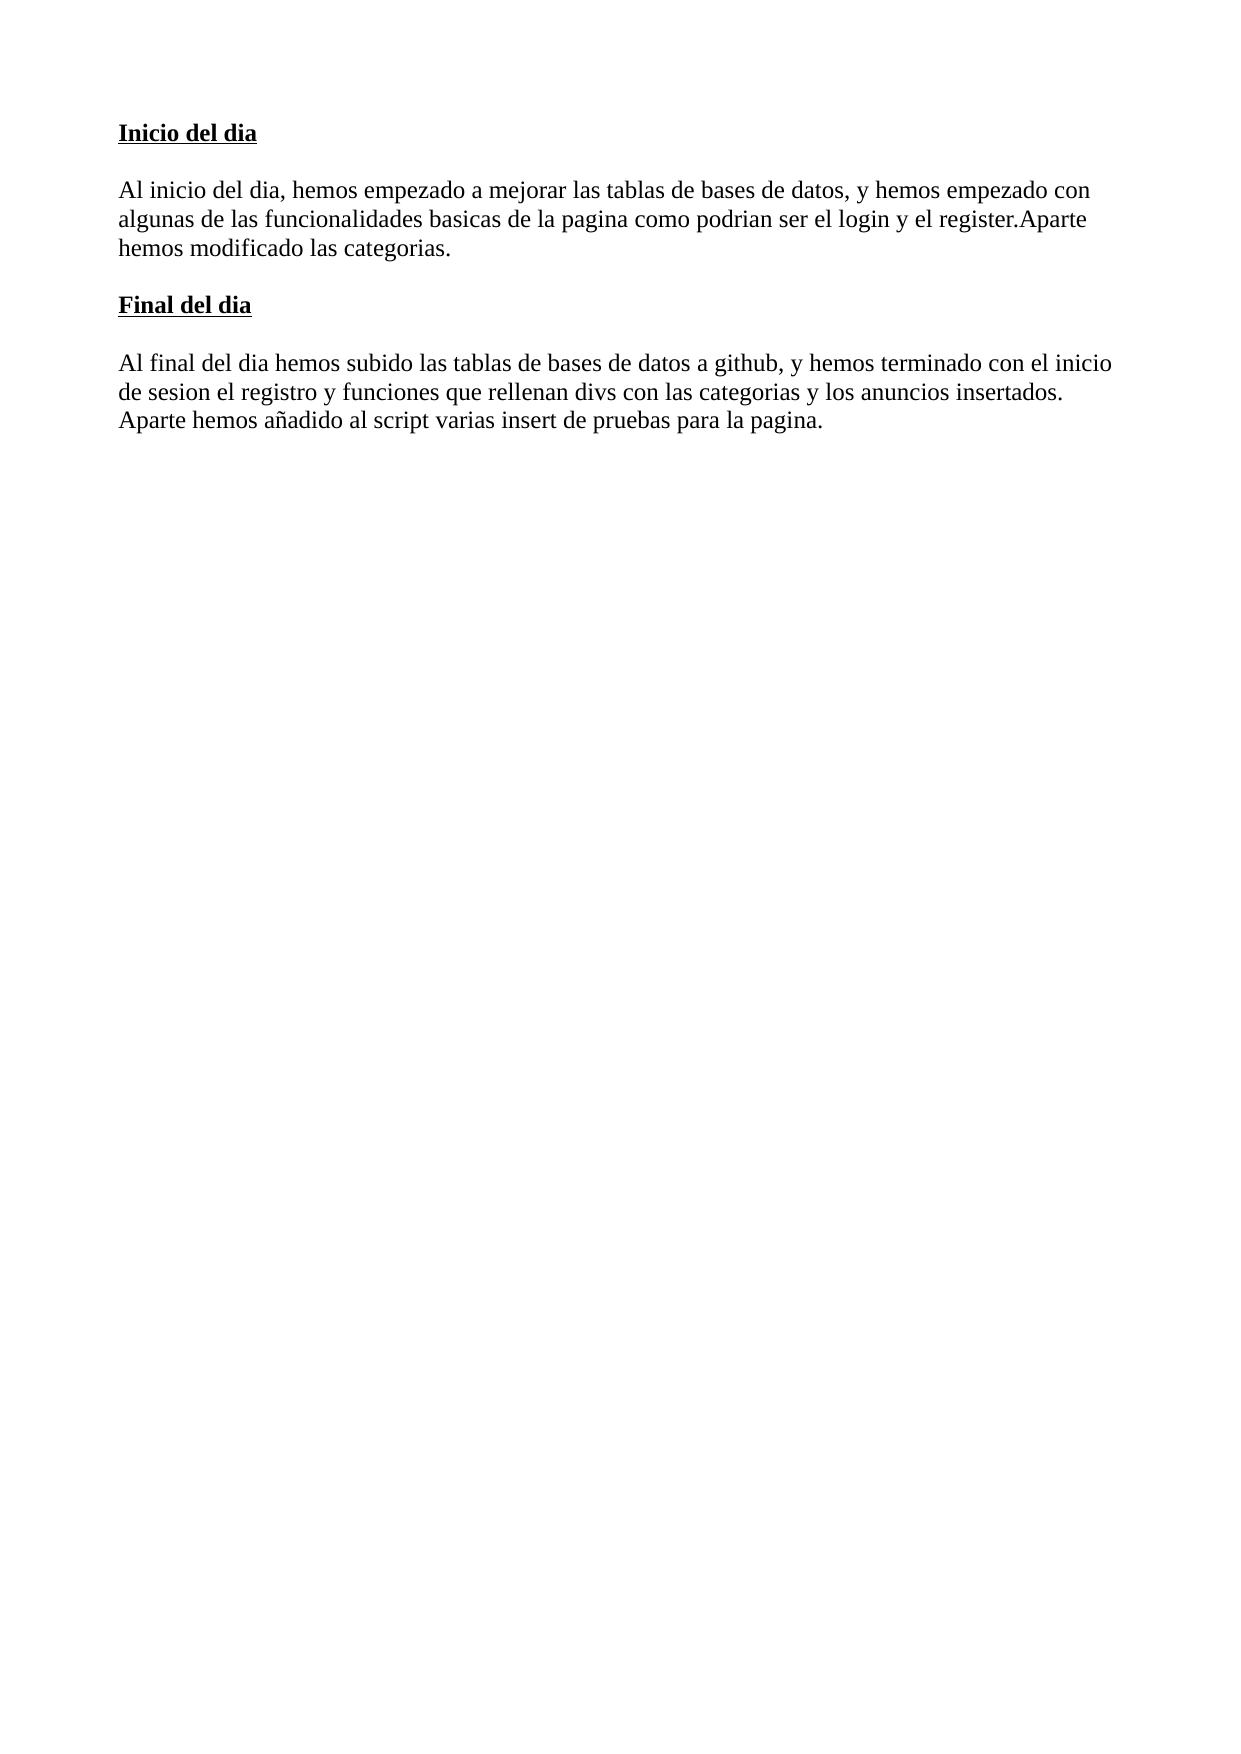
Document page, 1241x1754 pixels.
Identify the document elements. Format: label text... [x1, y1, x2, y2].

text Al final del dia hemos subido las tablas de bases de datos a github, y hemos terminado con el inicio de sesion el registro y funciones que rellenan divs con las categorias y los anuncios insertados. Aparte hemos añadido al script varias insert de pruebas para la pagina. [118, 348, 1122, 434]
text Al inicio del dia, hemos empezado a mejorar las tablas de bases de datos, y hemos empezado con algunas de las funcionalidades basicas de la pagina como podrian ser el login y el register.Aparte hemos modificado las categorias. [118, 176, 1122, 262]
text Inicio del dia [118, 118, 1122, 147]
text Final del dia [118, 291, 1122, 319]
